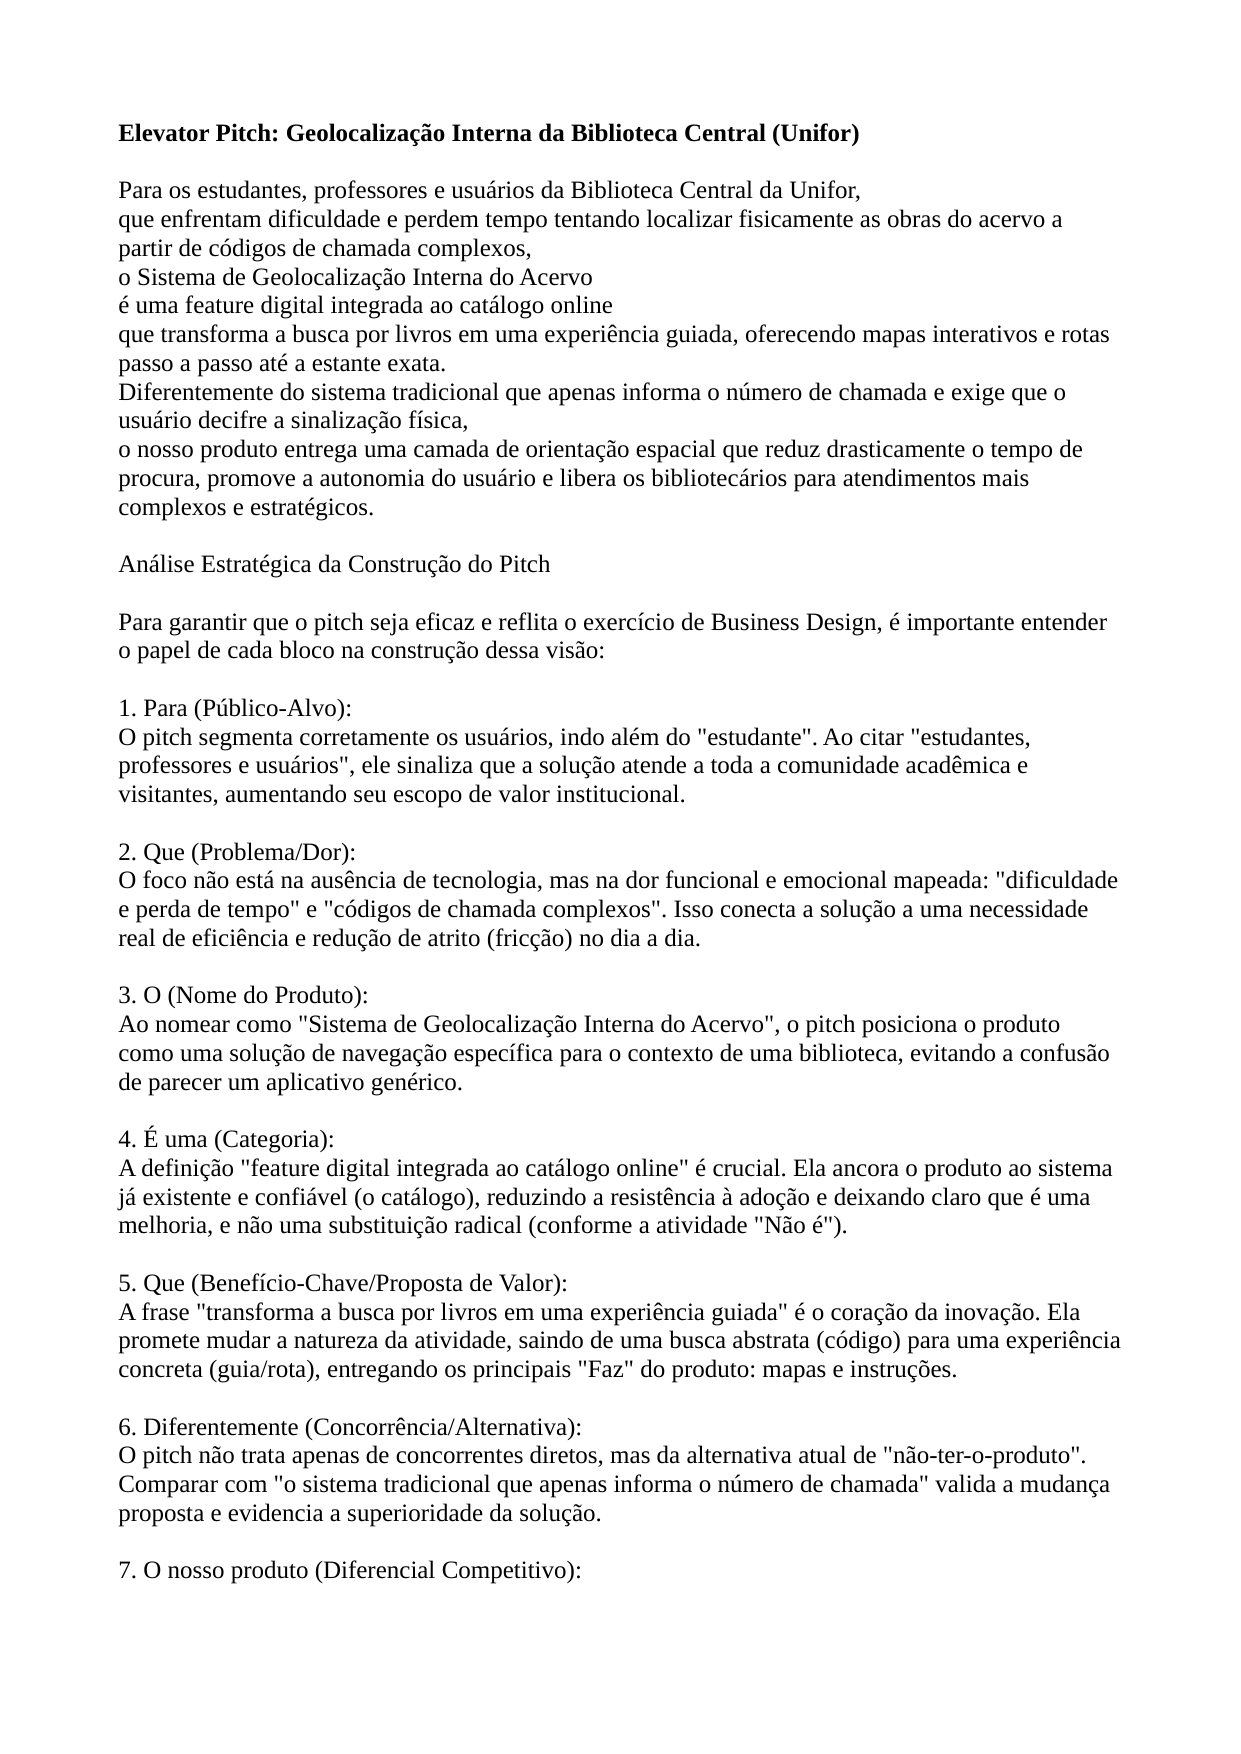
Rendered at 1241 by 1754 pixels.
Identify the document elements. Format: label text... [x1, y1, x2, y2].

text 1. Para (Público-Alvo): [118, 693, 1122, 722]
text o Sistema de Geolocalização Interna do Acervo [118, 262, 1122, 291]
text 4. É uma (Categoria): [118, 1124, 1122, 1153]
text que transforma a busca por livros em uma experiência guiada, oferecendo mapas interativos e rotas passo a passo até a estante exata. [118, 319, 1122, 377]
text A frase "transforma a busca por livros em uma experiência guiada" é o coração da inovação. Ela promete mudar a natureza da atividade, saindo de uma busca abstrata (código) para uma experiência concreta (guia/rota), entregando os principais "Faz" do produto: mapas e instruções. [118, 1297, 1122, 1383]
text O pitch não trata apenas de concorrentes diretos, mas da alternativa atual de "não-ter-o-produto". Comparar com "o sistema tradicional que apenas informa o número de chamada" valida a mudança proposta e evidencia a superioridade da solução. [118, 1441, 1122, 1527]
text 7. O nosso produto (Diferencial Competitivo): [118, 1556, 1122, 1584]
text O foco não está na ausência de tecnologia, mas na dor funcional e emocional mapeada: "dificuldade e perda de tempo" e "códigos de chamada complexos". Isso conecta a solução a uma necessidade real de eficiência e redução de atrito (fricção) no dia a dia. [118, 866, 1122, 952]
text Análise Estratégica da Construção do Pitch [118, 549, 1122, 578]
text A definição "feature digital integrada ao catálogo online" é crucial. Ela ancora o produto ao sistema já existente e confiável (o catálogo), reduzindo a resistência à adoção e deixando claro que é uma melhoria, e não uma substituição radical (conforme a atividade "Não é"). [118, 1153, 1122, 1239]
text Ao nomear como "Sistema de Geolocalização Interna do Acervo", o pitch posiciona o produto como uma solução de navegação específica para o contexto de uma biblioteca, evitando a confusão de parecer um aplicativo genérico. [118, 1009, 1122, 1096]
text que enfrentam dificuldade e perdem tempo tentando localizar fisicamente as obras do acervo a partir de códigos de chamada complexos, [118, 204, 1122, 262]
text Para garantir que o pitch seja eficaz e reflita o exercício de Business Design, é importante entender o papel de cada bloco na construção dessa visão: [118, 607, 1122, 664]
text o nosso produto entrega uma camada de orientação espacial que reduz drasticamente o tempo de procura, promove a autonomia do usuário e libera os bibliotecários para atendimentos mais complexos e estratégicos. [118, 434, 1122, 521]
text 2. Que (Problema/Dor): [118, 837, 1122, 866]
text Elevator Pitch: Geolocalização Interna da Biblioteca Central (Unifor) [118, 118, 1122, 147]
text é uma feature digital integrada ao catálogo online [118, 291, 1122, 319]
text Para os estudantes, professores e usuários da Biblioteca Central da Unifor, [118, 176, 1122, 204]
text O pitch segmenta corretamente os usuários, indo além do "estudante". Ao citar "estudantes, professores e usuários", ele sinaliza que a solução atende a toda a comunidade acadêmica e visitantes, aumentando seu escopo de valor institucional. [118, 722, 1122, 808]
text 6. Diferentemente (Concorrência/Alternativa): [118, 1412, 1122, 1441]
text Diferentemente do sistema tradicional que apenas informa o número de chamada e exige que o usuário decifre a sinalização física, [118, 377, 1122, 434]
text 3. O (Nome do Produto): [118, 981, 1122, 1009]
text 5. Que (Benefício-Chave/Proposta de Valor): [118, 1268, 1122, 1297]
